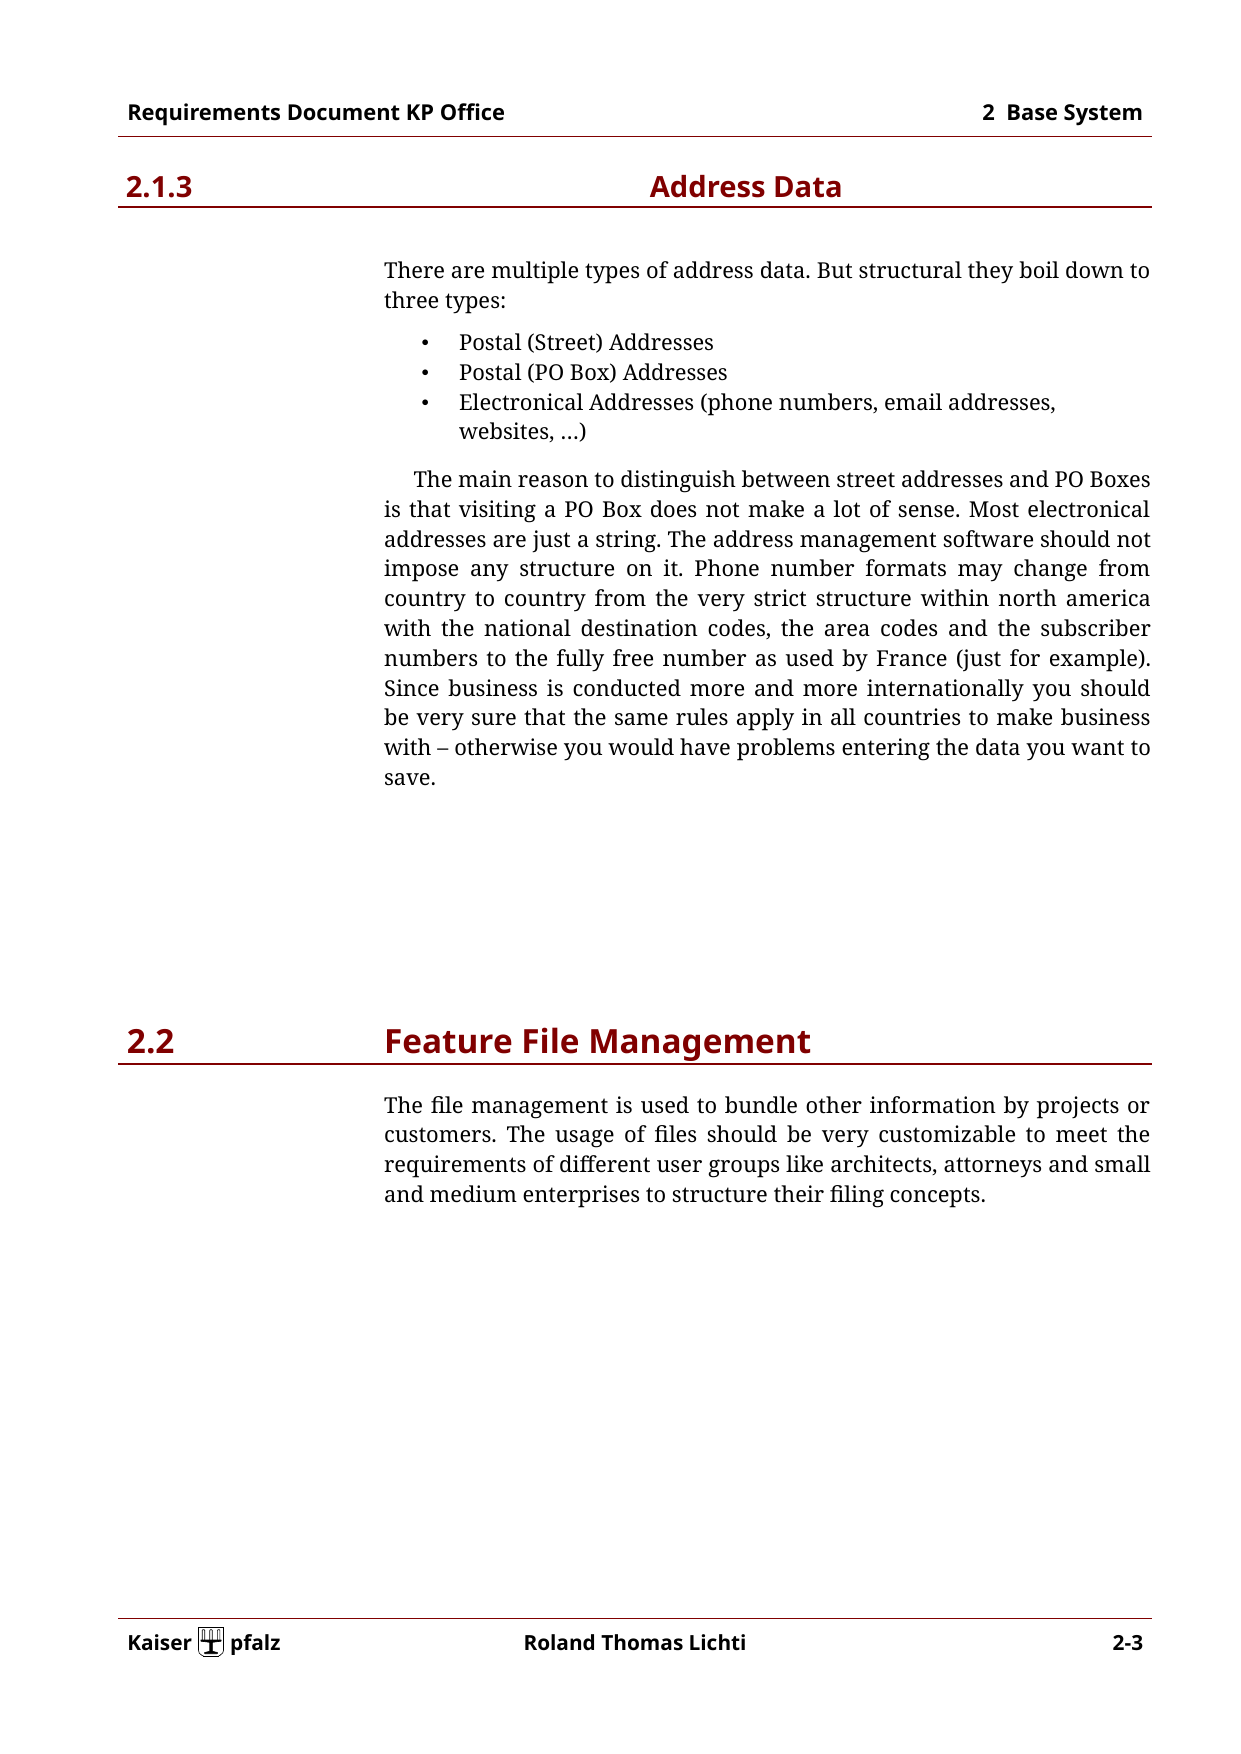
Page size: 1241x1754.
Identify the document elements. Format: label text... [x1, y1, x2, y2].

text The file management is used to bundle other information by projects or customers. The usage of files should be very customizable to meet the requirements of different user groups like architects, attorneys and small and medium enterprises to structure their filing concepts. [384, 1089, 1152, 1209]
list Postal (Street) Addresses [421, 327, 1152, 357]
text The main reason to distinguish between street addresses and PO Boxes is that visiting a PO Box does not make a lot of sense. Most electronical addresses are just a string. The address management software should not impose any structure on it. Phone number formats may change from country to country from the very strict structure within north america with the national destination codes, the area codes and the subscriber numbers to the fully free number as used by France (just for example). Since business is conducted more and more internationally you should be very sure that the same rules apply in all countries to make business with – otherwise you would have problems entering the data you want to save. [384, 458, 1152, 792]
list Postal (PO Box) Addresses [421, 357, 1152, 386]
subtitle Feature File Management [118, 1004, 1152, 1063]
list Electronical Addresses (phone numbers, email addresses, websites, …) [421, 386, 1152, 446]
subtitle Address Data [118, 166, 1152, 206]
text There are multiple types of address data. But structural they boil down to three types: [384, 232, 1152, 315]
